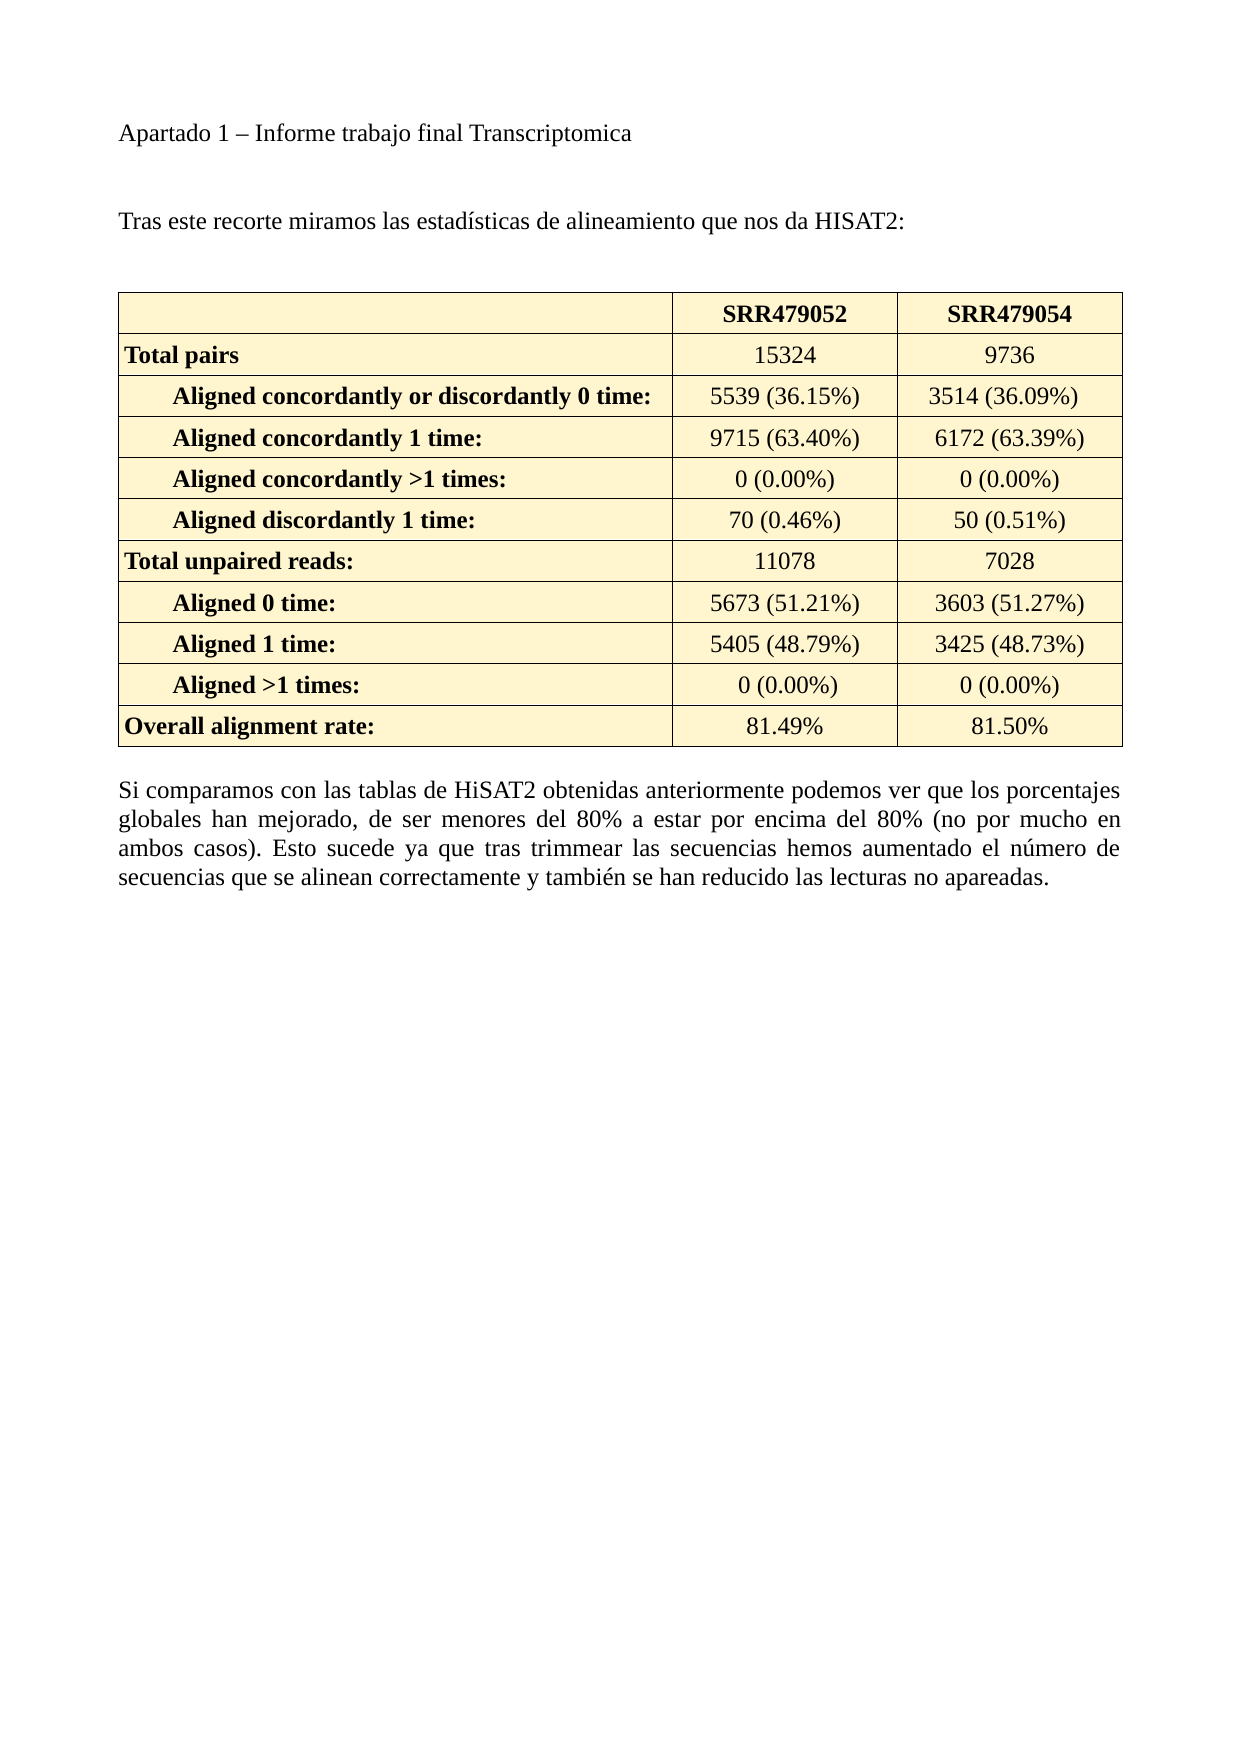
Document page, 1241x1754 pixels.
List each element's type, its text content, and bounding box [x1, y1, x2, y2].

table_cell 15324 [673, 334, 897, 374]
text Si comparamos con las tablas de HiSAT2 obtenidas anteriormente podemos ver que los porcentajes globales han mejorado, de ser menores del 80% a estar por encima del 80% (no por mucho en ambos casos). Esto sucede ya que tras trimmear las secuencias hemos aumentado el número de secuencias que se alinean correctamente y también se han reducido las lecturas no apareadas. [118, 776, 1122, 891]
table_cell Aligned 1 time: [119, 623, 672, 663]
table_cell Aligned 0 time: [119, 582, 672, 622]
table_cell 9736 [898, 334, 1122, 374]
text Tras este recorte miramos las estadísticas de alineamiento que nos da HISAT2: [118, 206, 1122, 234]
table_cell 0 (0.00%) [898, 664, 1122, 704]
table_cell 0 (0.00%) [673, 458, 897, 498]
table_cell Aligned concordantly >1 times: [119, 458, 672, 498]
table_cell 81.49% [673, 706, 897, 746]
table_cell Overall alignment rate: [119, 706, 672, 746]
table_cell 11078 [673, 541, 897, 581]
table_cell 5673 (51.21%) [673, 582, 897, 622]
table_cell Total pairs [119, 334, 672, 374]
table_header SRR479054 [898, 293, 1122, 333]
table_cell 6172 (63.39%) [898, 417, 1122, 457]
table_cell Aligned >1 times: [119, 664, 672, 704]
table_cell 5539 (36.15%) [673, 376, 897, 416]
table_header [119, 293, 672, 333]
table_cell 0 (0.00%) [898, 458, 1122, 498]
table_cell 7028 [898, 541, 1122, 581]
table_cell 50 (0.51%) [898, 499, 1122, 539]
table_cell Total unpaired reads: [119, 541, 672, 581]
table_cell 5405 (48.79%) [673, 623, 897, 663]
table_cell Aligned discordantly 1 time: [119, 499, 672, 539]
table_cell Aligned concordantly or discordantly 0 time: [119, 376, 672, 416]
table_header SRR479052 [673, 293, 897, 333]
table_cell Aligned concordantly 1 time: [119, 417, 672, 457]
table_cell 81.50% [898, 706, 1122, 746]
table_cell 3603 (51.27%) [898, 582, 1122, 622]
table_cell 9715 (63.40%) [673, 417, 897, 457]
table_cell 3514 (36.09%) [898, 376, 1122, 416]
table_cell 3425 (48.73%) [898, 623, 1122, 663]
table_cell 70 (0.46%) [673, 499, 897, 539]
table_cell 0 (0.00%) [673, 664, 897, 704]
